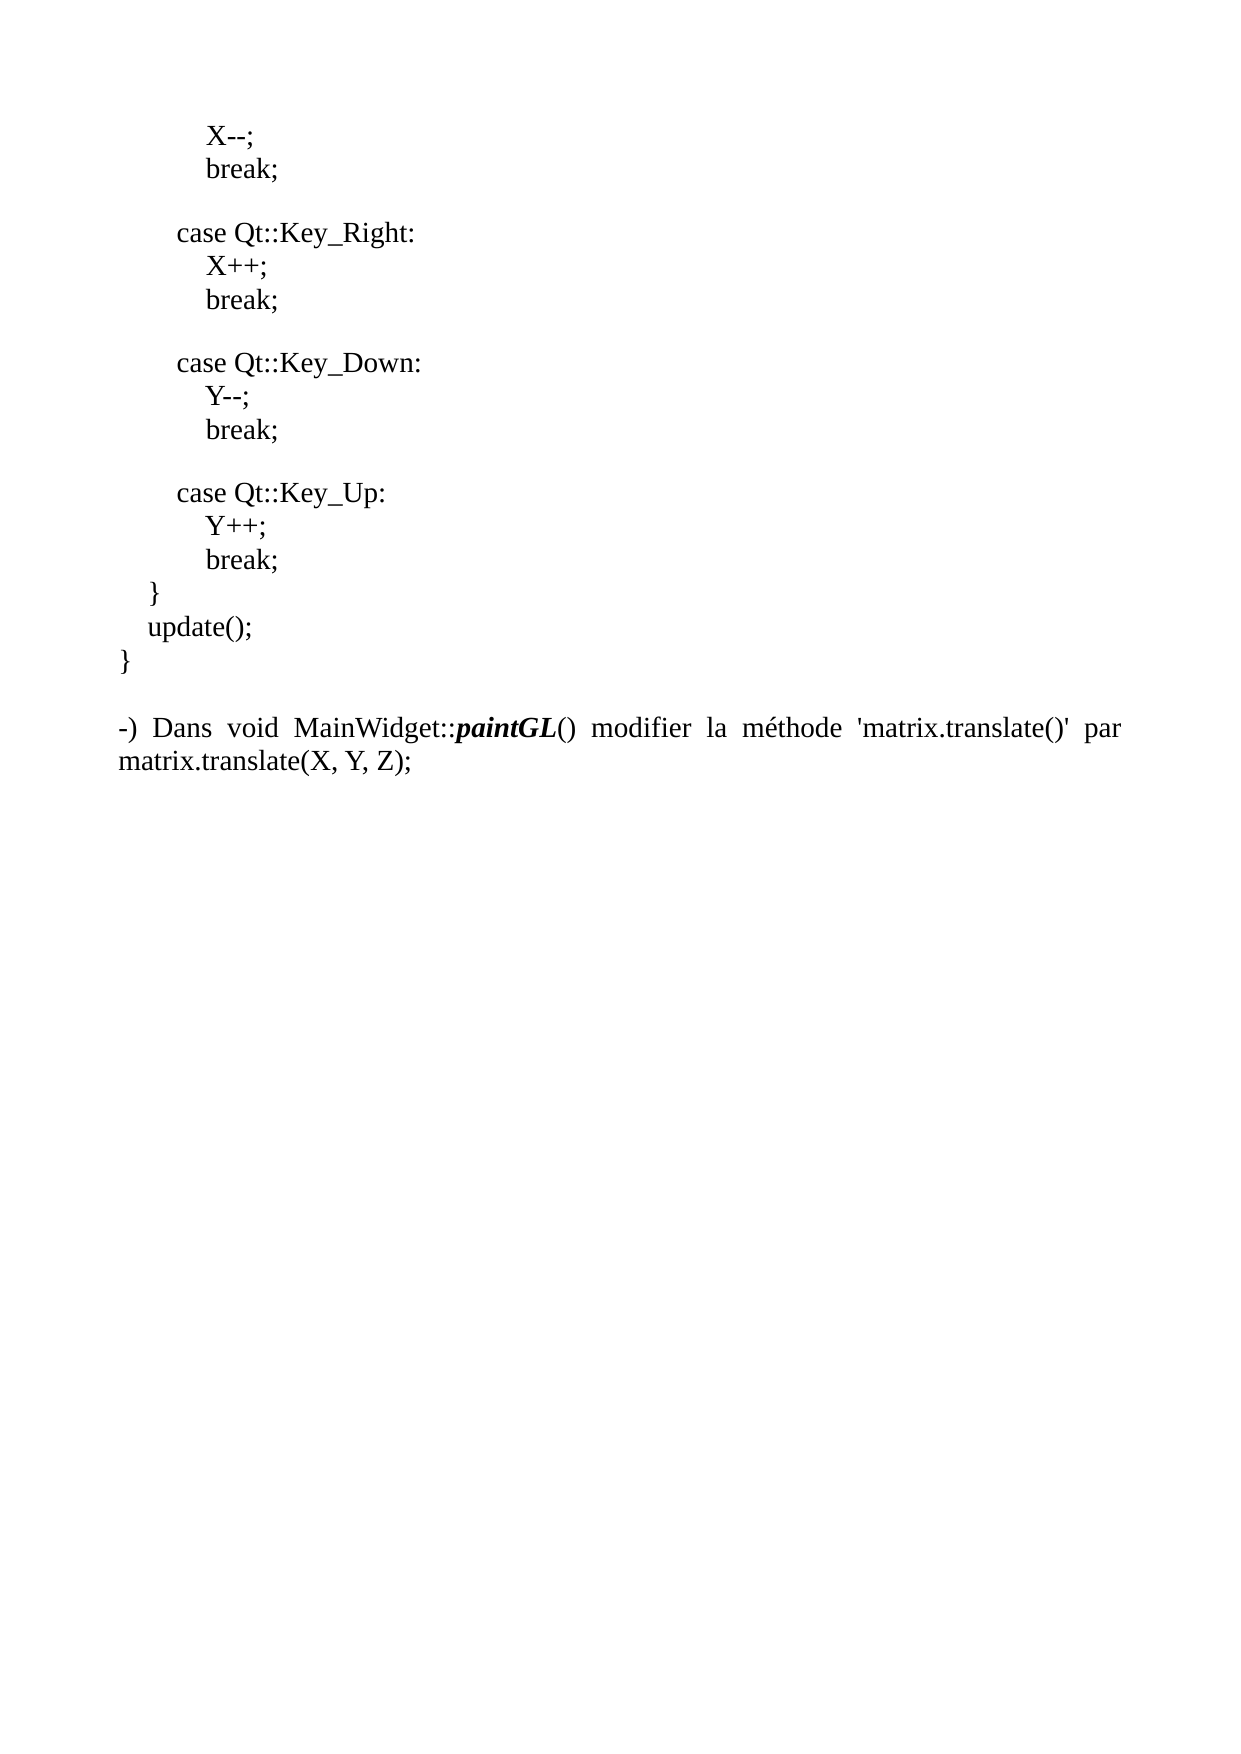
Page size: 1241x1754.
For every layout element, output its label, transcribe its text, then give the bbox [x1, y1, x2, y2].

text break; [118, 152, 1122, 185]
text -) Dans void MainWidget::paintGL() modifier la méthode 'matrix.translate()' par matrix.translate(X, Y, Z); [118, 710, 1122, 777]
text Y--; [118, 378, 1122, 412]
text case Qt::Key_Up: [118, 475, 1122, 508]
text Y++; [118, 508, 1122, 542]
text update(); [118, 609, 1122, 643]
text X++; [118, 248, 1122, 282]
text } [118, 576, 1122, 609]
text X--; [118, 118, 1122, 152]
text break; [118, 412, 1122, 445]
text case Qt::Key_Right: [118, 215, 1122, 248]
text break; [118, 282, 1122, 315]
text break; [118, 542, 1122, 576]
text case Qt::Key_Down: [118, 345, 1122, 378]
text } [118, 643, 1122, 676]
